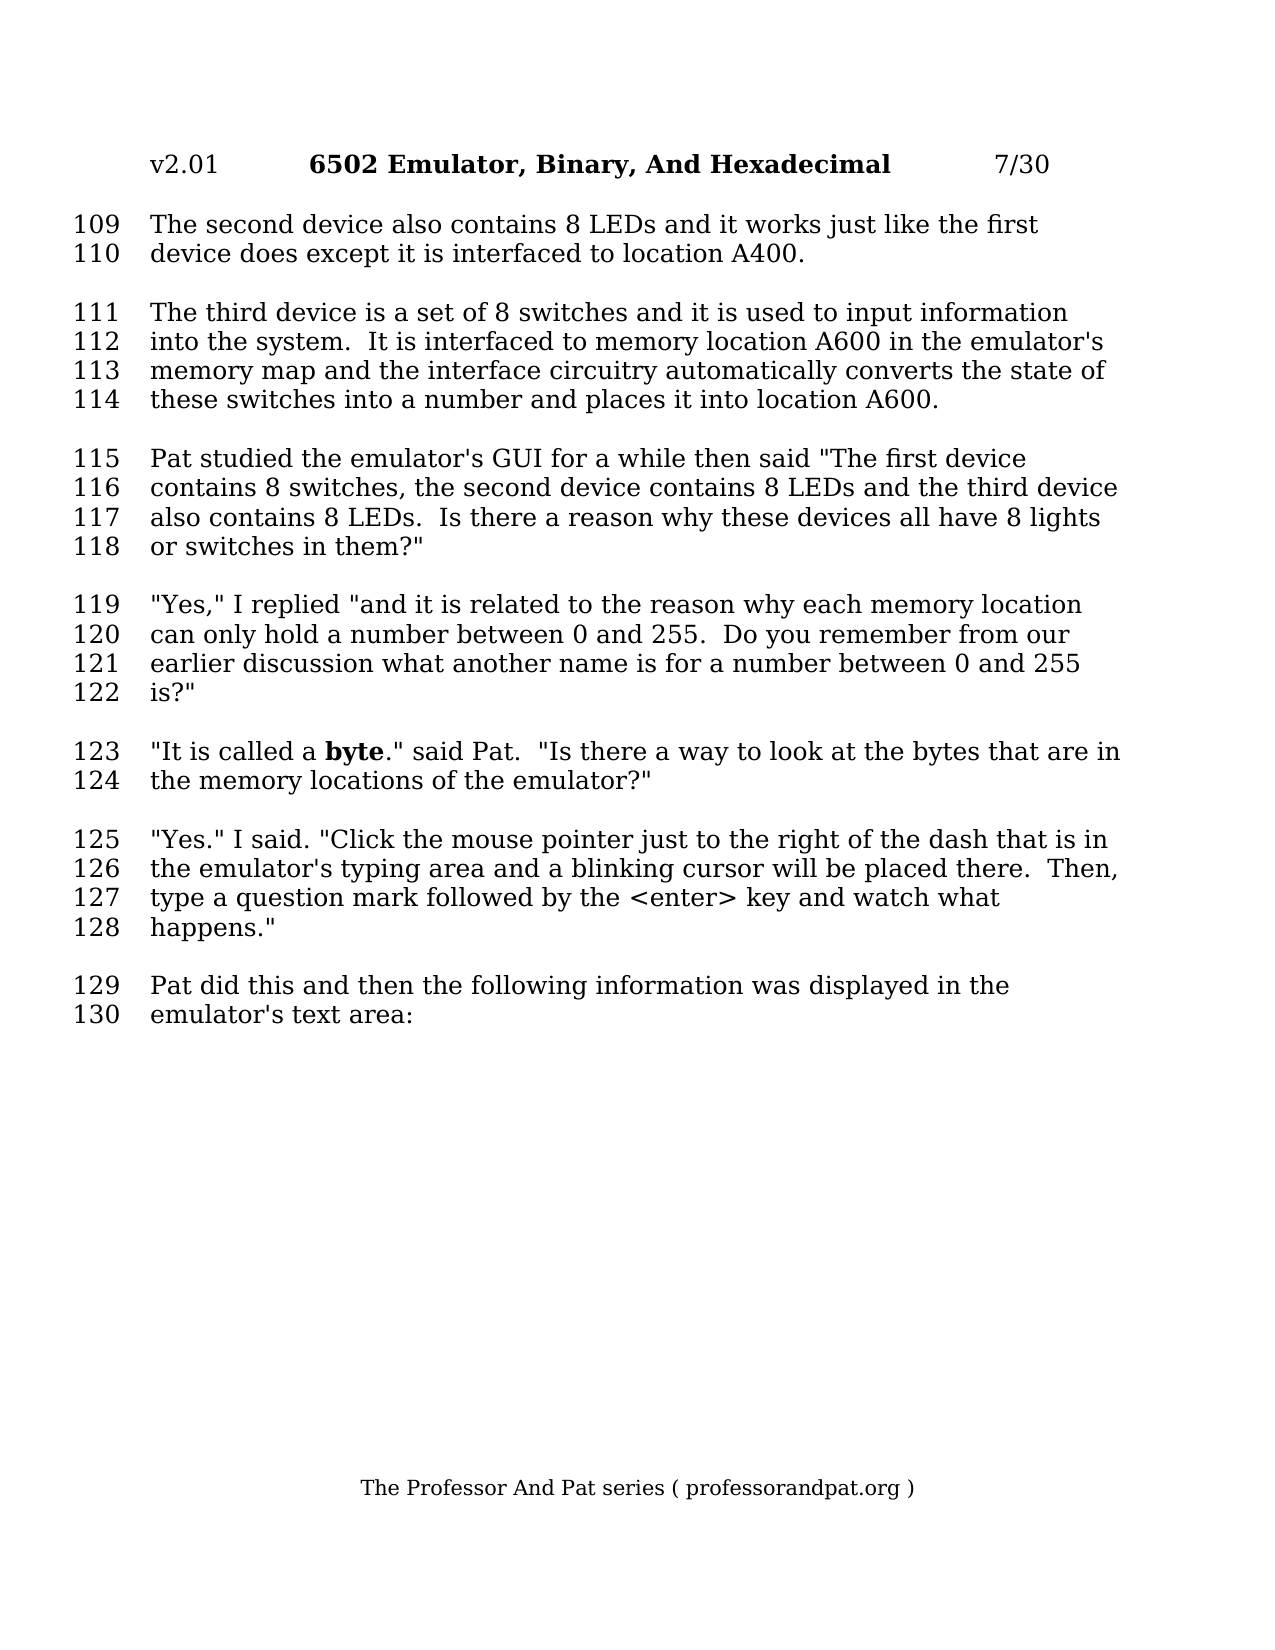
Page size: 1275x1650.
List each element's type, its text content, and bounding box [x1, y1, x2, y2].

text "Yes." I said. "Click the mouse pointer just to the right of the dash that is in the emulator's typing area and a blinking cursor will be placed there. Then, type a question mark followed by the <enter> key and watch what happens." [150, 825, 1125, 942]
text Pat studied the emulator's GUI for a while then said "The first device contains 8 switches, the second device contains 8 LEDs and the third device also contains 8 LEDs. Is there a reason why these devices all have 8 lights or switches in them?" [150, 444, 1125, 561]
text The second device also contains 8 LEDs and it works just like the first device does except it is interfaced to location A400. [150, 210, 1125, 268]
text Pat did this and then the following information was displayed in the emulator's text area: [150, 971, 1125, 1030]
text "It is called a byte." said Pat. "Is there a way to look at the bytes that are in the memory locations of the emulator?" [150, 737, 1125, 796]
text "Yes," I replied "and it is related to the reason why each memory location can only hold a number between 0 and 255. Do you remember from our earlier discussion what another name is for a number between 0 and 255 is?" [150, 591, 1125, 708]
text The third device is a set of 8 switches and it is used to input information into the system. It is interfaced to memory location A600 in the emulator's memory map and the interface circuitry automatically converts the state of these switches into a number and places it into location A600. [150, 298, 1125, 415]
